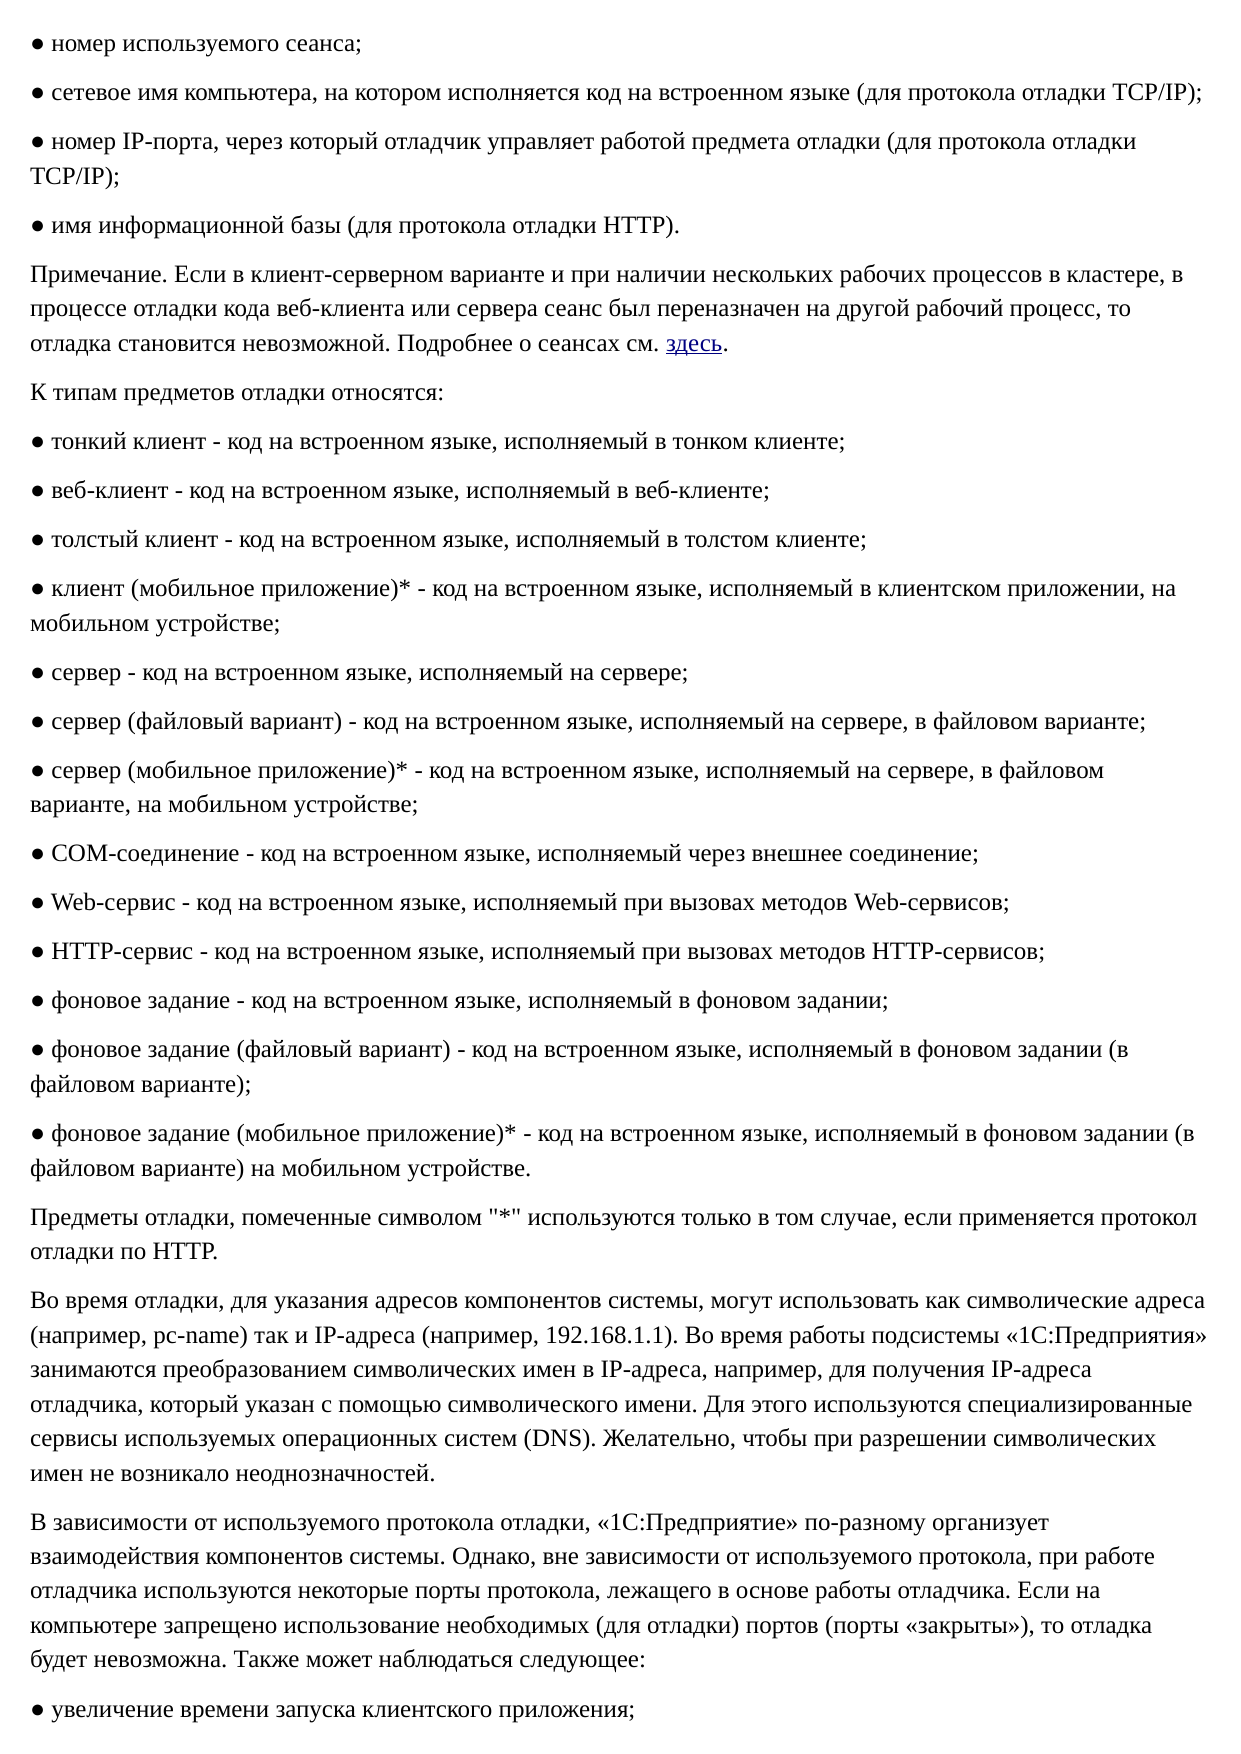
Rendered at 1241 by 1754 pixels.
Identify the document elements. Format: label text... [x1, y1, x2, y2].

text ● номер используемого сеанса; [30, 28, 1211, 57]
text ● номер IP-порта, через который отладчик управляет работой предмета отладки (для протокола отладки TCP/IP); [30, 126, 1211, 189]
text К типам предметов отладки относятся: [30, 377, 1211, 406]
text ● сервер (файловый вариант) ‑ код на встроенном языке, исполняемый на сервере, в файловом варианте; [30, 706, 1211, 734]
text Предметы отладки, помеченные символом "*" используются только в том случае, если применяется протокол отладки по HTTP. [30, 1202, 1211, 1265]
text ● имя информационной базы (для протокола отладки HTTP). [30, 210, 1211, 238]
text ● фоновое задание (файловый вариант) ‑ код на встроенном языке, исполняемый в фоновом задании (в файловом варианте); [30, 1034, 1211, 1098]
text ● фоновое задание ‑ код на встроенном языке, исполняемый в фоновом задании; [30, 986, 1211, 1014]
text ● веб-клиент ‑ код на встроенном языке, исполняемый в веб-клиенте; [30, 475, 1211, 504]
text ● тонкий клиент ‑ код на встроенном языке, исполняемый в тонком клиенте; [30, 426, 1211, 455]
text ● сетевое имя компьютера, на котором исполняется код на встроенном языке (для протокола отладки TCP/IP); [30, 77, 1211, 106]
text Примечание. Если в клиент-серверном варианте и при наличии нескольких рабочих процессов в кластере, в процессе отладки кода веб-клиента или сервера сеанс был переназначен на другой рабочий процесс, то отладка становится невозможной. Подробнее о сеансах см. здесь. [30, 259, 1211, 357]
text ● сервер ‑ код на встроенном языке, исполняемый на сервере; [30, 657, 1211, 685]
text ● увеличение времени запуска клиентского приложения; [30, 1694, 1211, 1722]
text Во время отладки, для указания адресов компонентов системы, могут использовать как символические адреса (например, pc-name) так и IP-адреса (например, 192.168.1.1). Во время работы подсистемы «1С:Предприятия» занимаются преобразованием символических имен в IP-адреса, например, для получения IP-адреса отладчика, который указан с помощью символического имени. Для этого используются специализированные сервисы используемых операционных систем (DNS). Желательно, чтобы при разрешении символических имен не возникало неоднозначностей. [30, 1285, 1211, 1486]
text ● фоновое задание (мобильное приложение)* ‑ код на встроенном языке, исполняемый в фоновом задании (в файловом варианте) на мобильном устройстве. [30, 1118, 1211, 1181]
text ● HTTP-сервис ‑ код на встроенном языке, исполняемый при вызовах методов HTTP-сервисов; [30, 936, 1211, 965]
text ● толстый клиент ‑ код на встроенном языке, исполняемый в толстом клиенте; [30, 524, 1211, 553]
text ● клиент (мобильное приложение)* ‑ код на встроенном языке, исполняемый в клиентском приложении, на мобильном устройстве; [30, 573, 1211, 636]
text ● сервер (мобильное приложение)* ‑ код на встроенном языке, исполняемый на сервере, в файловом варианте, на мобильном устройстве; [30, 755, 1211, 818]
text ● Web-сервис ‑ код на встроенном языке, исполняемый при вызовах методов Web-сервисов; [30, 887, 1211, 916]
text В зависимости от используемого протокола отладки, «1С:Предприятие» по-разному организует взаимодействия компонентов системы. Однако, вне зависимости от используемого протокола, при работе отладчика используются некоторые порты протокола, лежащего в основе работы отладчика. Если на компьютере запрещено использование необходимых (для отладки) портов (порты «закрыты»), то отладка будет невозможна. Также может наблюдаться следующее: [30, 1507, 1211, 1673]
text ● COM-соединение ‑ код на встроенном языке, исполняемый через внешнее соединение; [30, 838, 1211, 867]
